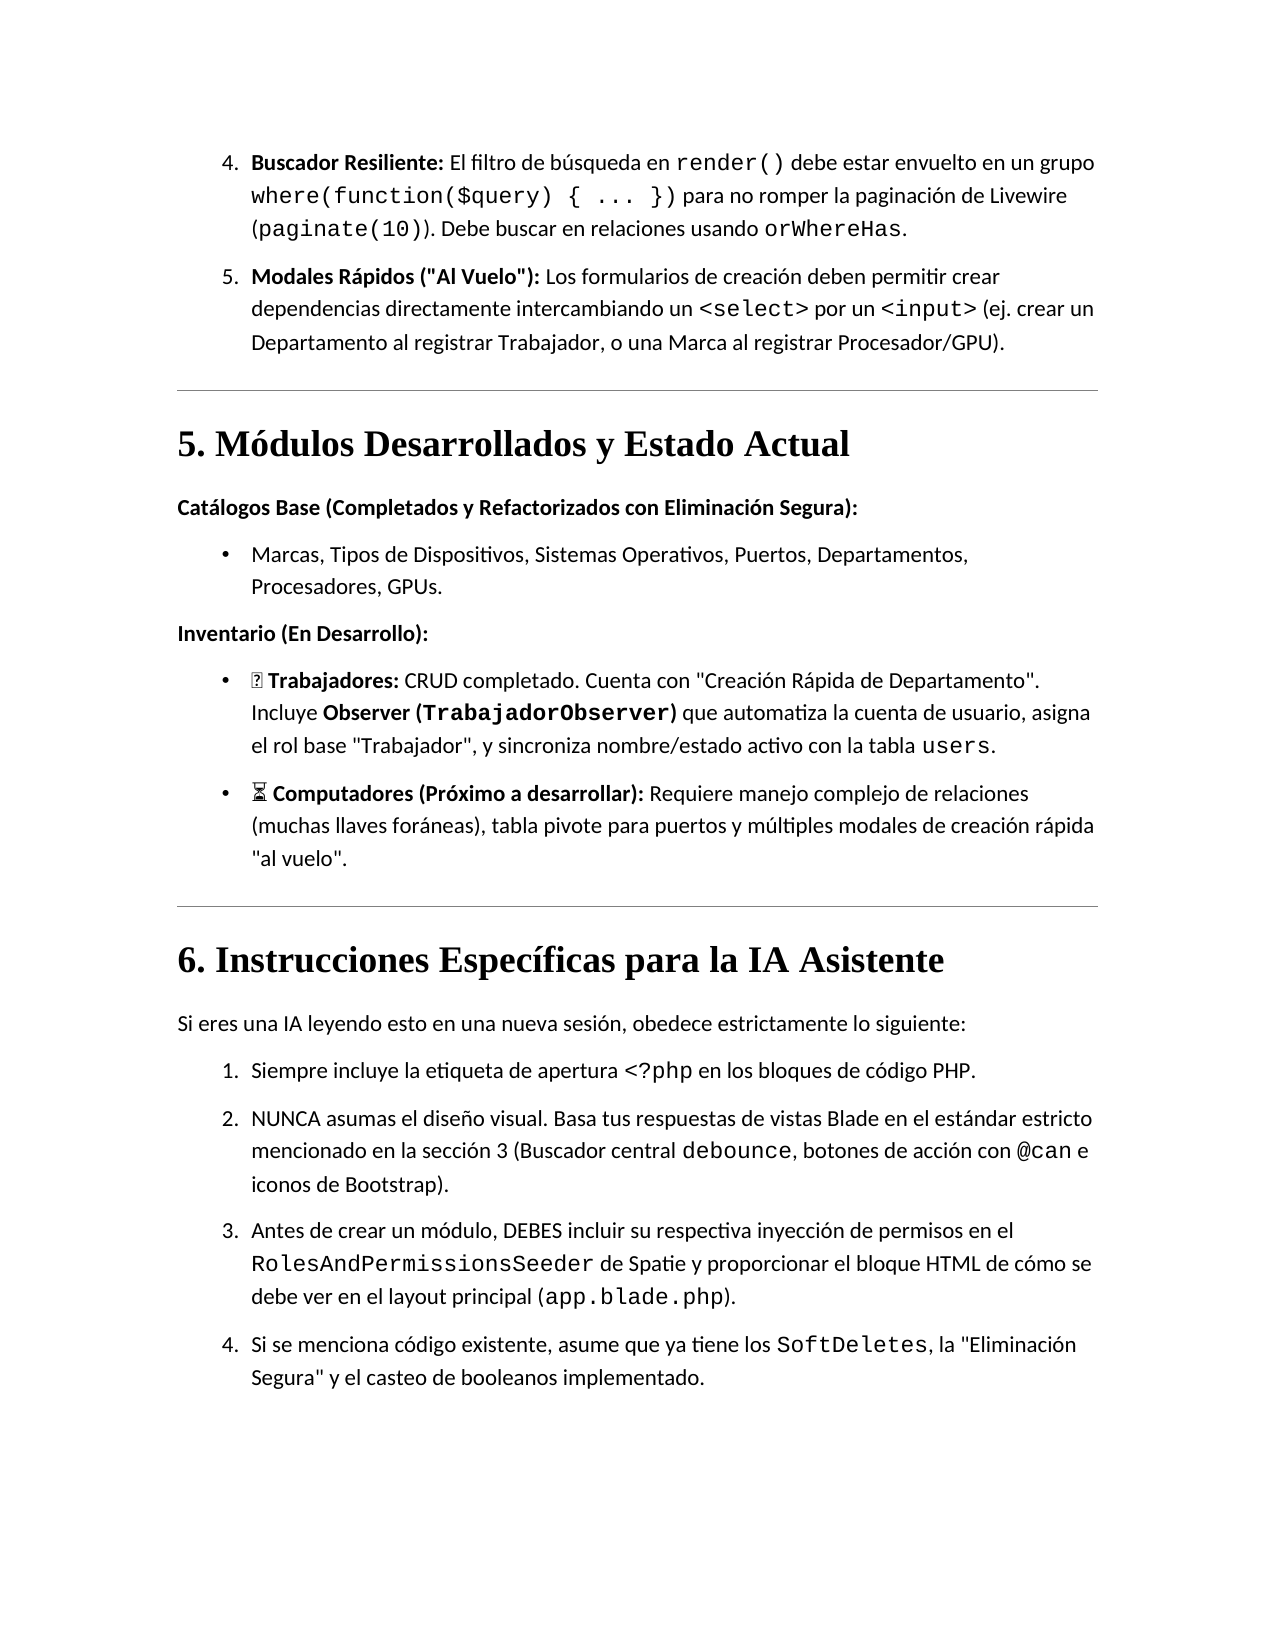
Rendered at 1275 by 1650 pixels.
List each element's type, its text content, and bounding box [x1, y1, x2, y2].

list Antes de crear un módulo, DEBES incluir su respectiva inyección de permisos en el RolesAndPermissionsSeeder de Spatie y proporcionar el bloque HTML de cómo se debe ver en el layout principal (app.blade.php). [222, 1216, 1098, 1311]
list Modales Rápidos ("Al Vuelo"): Los formularios de creación deben permitir crear dependencias directamente intercambiando un <select> por un <input> (ej. crear un Departamento al registrar Trabajador, o una Marca al registrar Procesador/GPU). [222, 262, 1098, 356]
text Catálogos Base (Completados y Refactorizados con Eliminación Segura): [177, 493, 1098, 521]
list Buscador Resiliente: El filtro de búsqueda en render() debe estar envuelto en un grupo where(function($query) { ... }) para no romper la paginación de Livewire (paginate(10)). Debe buscar en relaciones usando orWhereHas. [222, 148, 1098, 243]
subtitle 6. Instrucciones Específicas para la IA Asistente [177, 937, 1098, 980]
list ⏳ Computadores (Próximo a desarrollar): Requiere manejo complejo de relaciones (muchas llaves foráneas), tabla pivote para puertos y múltiples modales de creación rápida "al vuelo". [222, 779, 1098, 872]
subtitle 5. Módulos Desarrollados y Estado Actual [177, 421, 1098, 464]
text Inventario (En Desarrollo): [177, 619, 1098, 647]
text Si eres una IA leyendo esto en una nueva sesión, obedece estrictamente lo siguiente: [177, 1009, 1098, 1037]
list Siempre incluye la etiqueta de apertura <?php en los bloques de código PHP. [222, 1056, 1098, 1085]
list NUNCA asumas el diseño visual. Basa tus respuestas de vistas Blade en el estándar estricto mencionado en la sección 3 (Buscador central debounce, botones de acción con @can e iconos de Bootstrap). [222, 1104, 1098, 1198]
list ✅ Trabajadores: CRUD completado. Cuenta con "Creación Rápida de Departamento". Incluye Observer (TrabajadorObserver) que automatiza la cuenta de usuario, asigna el rol base "Trabajador", y sincroniza nombre/estado activo con la tabla users. [222, 666, 1098, 761]
list Si se menciona código existente, asume que ya tiene los SoftDeletes, la "Eliminación Segura" y el casteo de booleanos implementado. [222, 1330, 1098, 1391]
list Marcas, Tipos de Dispositivos, Sistemas Operativos, Puertos, Departamentos, Procesadores, GPUs. [222, 540, 1098, 600]
